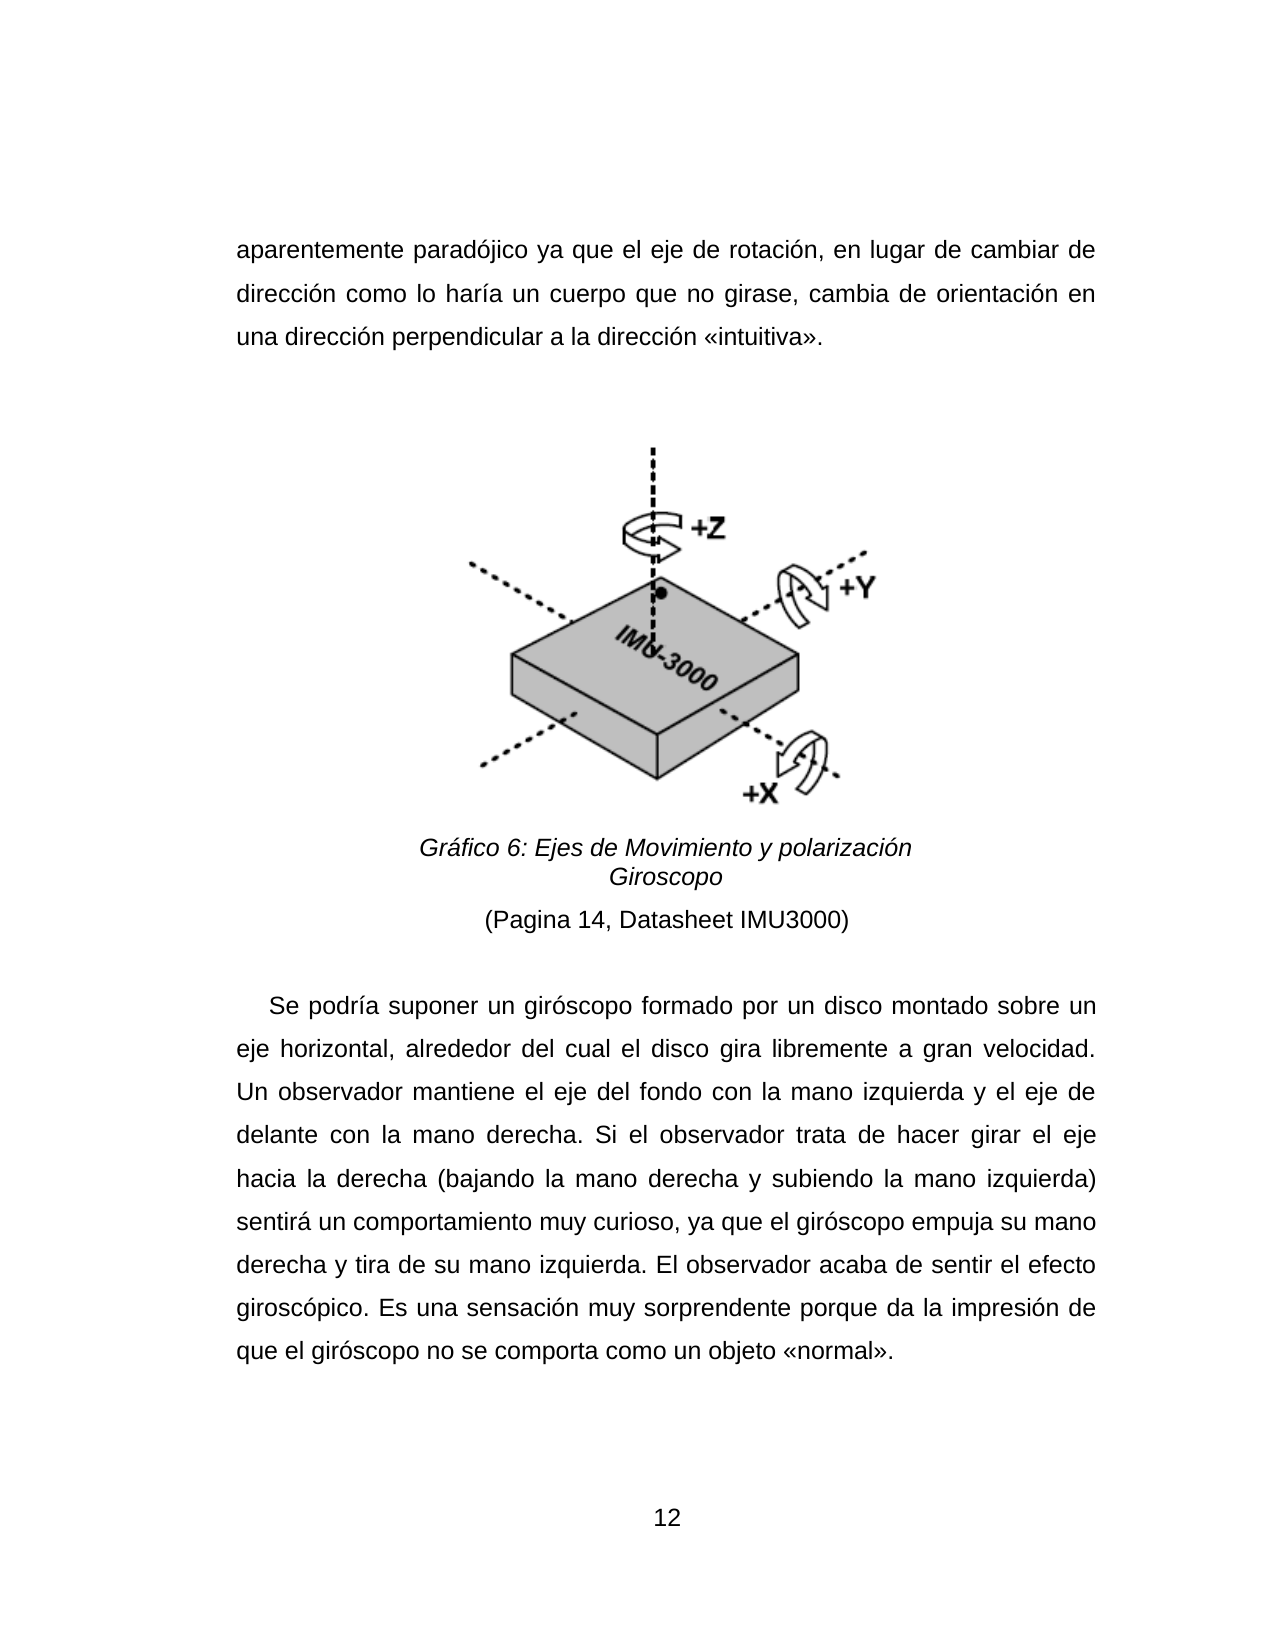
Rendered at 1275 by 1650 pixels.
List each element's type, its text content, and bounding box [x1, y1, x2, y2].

text aparentemente paradójico ya que el eje de rotación, en lugar de cambiar de dirección como lo haría un cuerpo que no girase, cambia de orientación en una dirección perpendicular a la dirección «intuitiva». [236, 235, 1098, 350]
text Se podría suponer un giróscopo formado por un disco montado sobre un eje horizontal, alrededor del cual el disco gira libremente a gran velocidad. Un observador mantiene el eje del fondo con la mano izquierda y el eje de delante con la mano derecha. Si el observador trata de hacer girar el eje hacia la derecha (bajando la mano derecha y subiendo la mano izquierda) sentirá un comportamiento muy curioso, ya que el giróscopo empuja su mano derecha y tira de su mano izquierda. El observador acaba de sentir el efecto giroscópico. Es una sensación muy sorprendente porque da la impresión de que el giróscopo no se comporta como un objeto «normal». [236, 991, 1098, 1365]
text (Pagina 14, Datasheet IMU3000) [236, 403, 1098, 934]
picture [418, 415, 917, 833]
text Gráfico 6: Ejes de Movimiento y polarización Giroscopo [418, 833, 916, 891]
